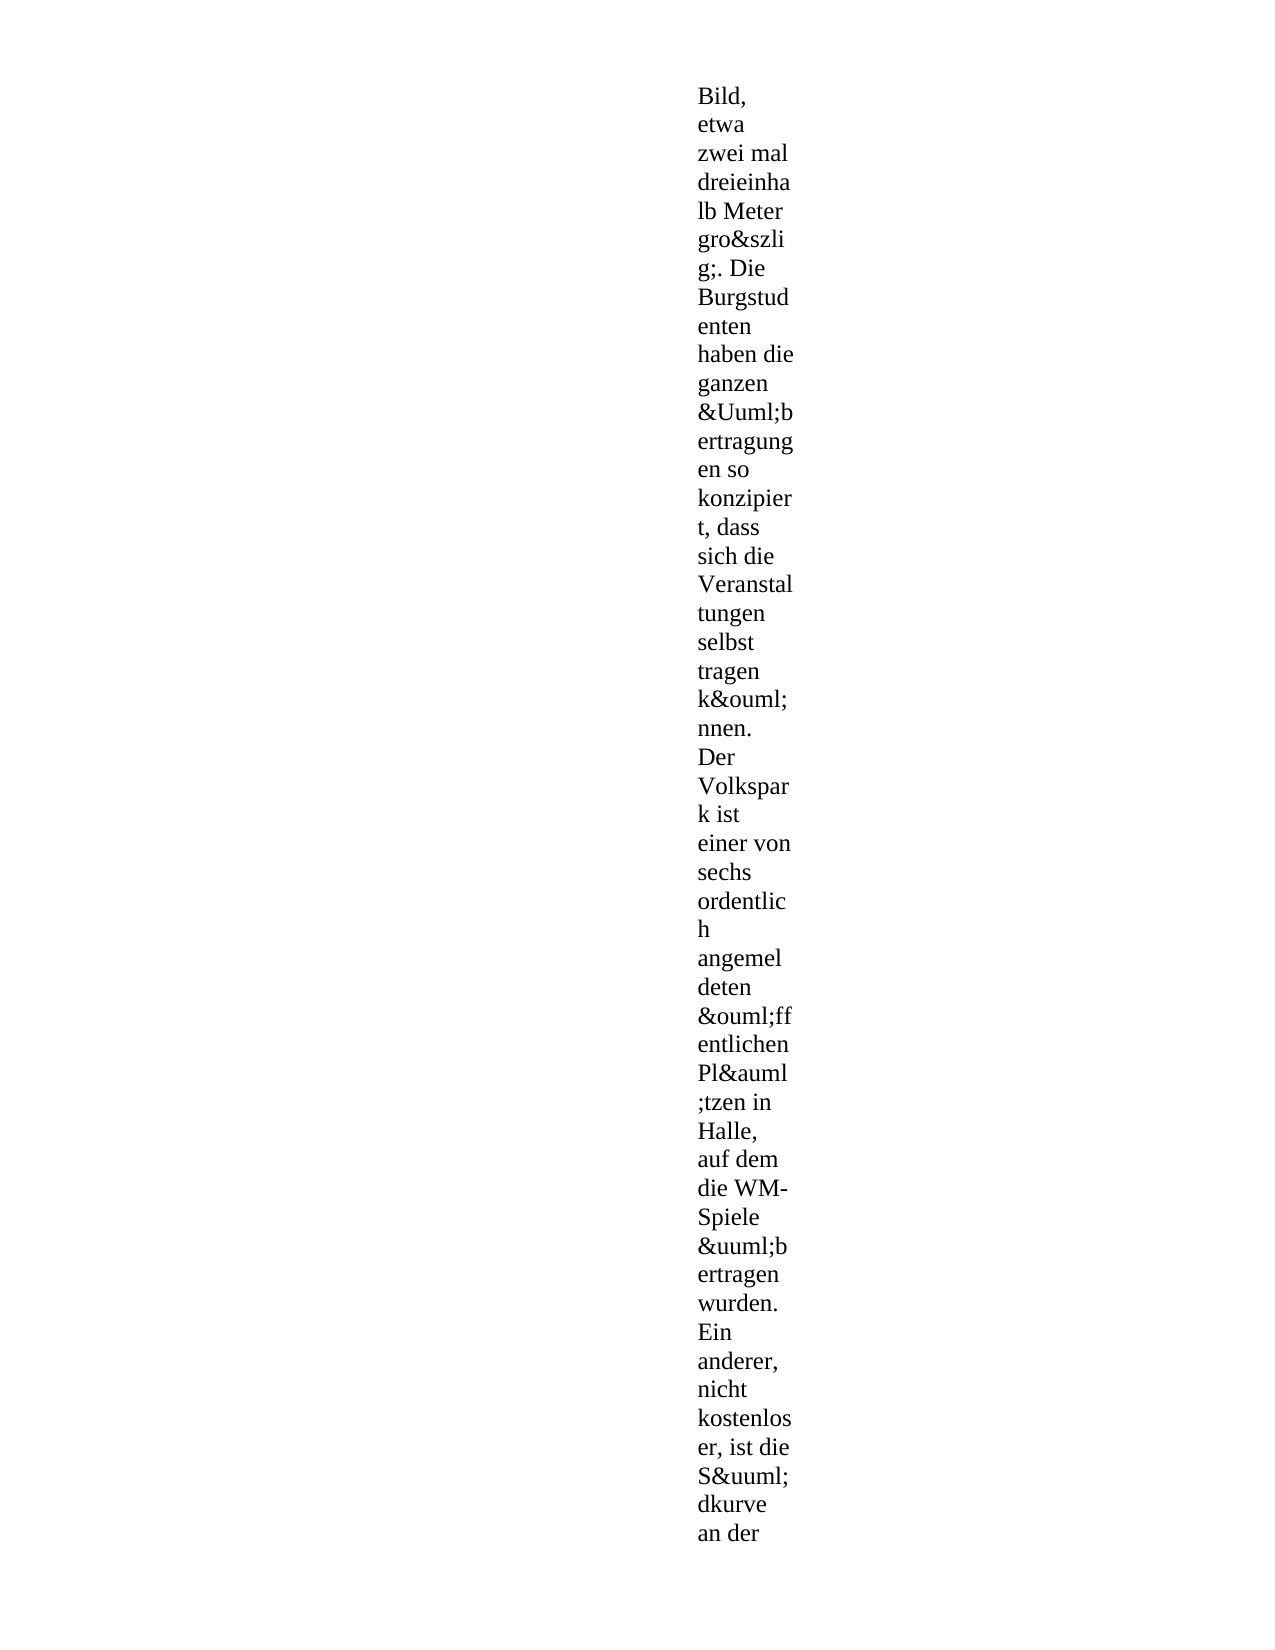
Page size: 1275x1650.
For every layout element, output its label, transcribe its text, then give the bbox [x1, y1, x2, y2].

table_cell Bild, etwa zwei mal dreieinhalb Meter gro&szlig;. Die Burgstudenten haben die ganzen &Uuml;bertragungen so konzipiert, dass sich die Veranstaltungen selbst tragen k&ouml;nnen. Der Volkspark ist einer von sechs ordentlich angemeldeten &ouml;ffentlichen Pl&auml;tzen in Halle, auf dem die WM-Spiele &uuml;bertragen wurden. Ein anderer, nicht kostenloser, ist die S&uuml;dkurve an der [692, 75, 800, 1553]
table_cell [475, 75, 583, 1553]
table_cell [583, 75, 692, 1553]
table_cell [150, 75, 258, 1553]
table_cell [800, 75, 908, 1553]
table_cell [258, 75, 367, 1553]
table_cell [367, 75, 475, 1553]
table_cell [1017, 75, 1125, 1553]
table_cell [908, 75, 1017, 1553]
